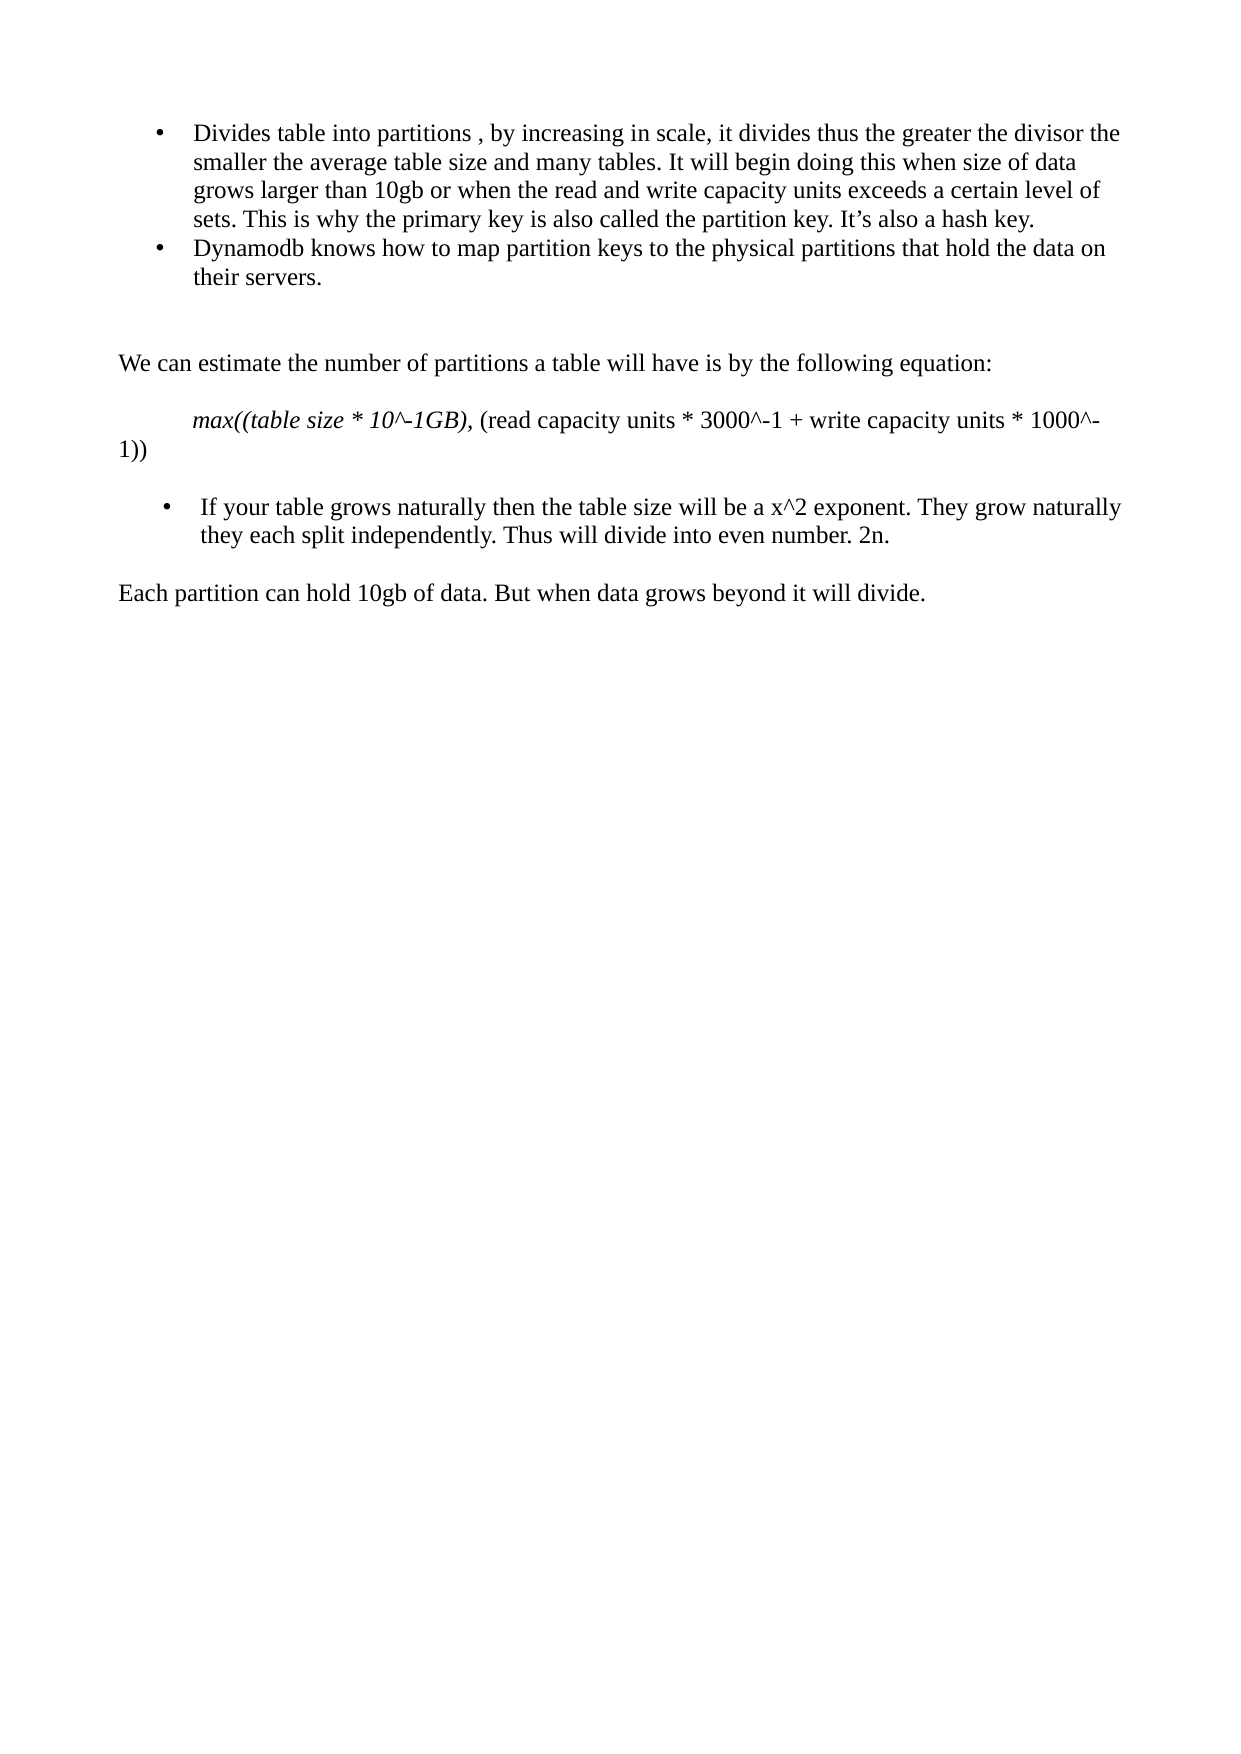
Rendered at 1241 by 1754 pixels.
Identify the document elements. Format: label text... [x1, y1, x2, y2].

list If your table grows naturally then the table size will be a x^2 exponent. They grow naturally they each split independently. Thus will divide into even number. 2n. [163, 492, 1122, 549]
text Each partition can hold 10gb of data. But when data grows beyond it will divide. [118, 578, 1122, 607]
text We can estimate the number of partitions a table will have is by the following equation: [118, 348, 1122, 377]
list Divides table into partitions , by increasing in scale, it divides thus the greater the divisor the smaller the average table size and many tables. It will begin doing this when size of data grows larger than 10gb or when the read and write capacity units exceeds a certain level of sets. This is why the primary key is also called the partition key. It’s also a hash key. [156, 118, 1122, 233]
list Dynamodb knows how to map partition keys to the physical partitions that hold the data on their servers. [156, 233, 1122, 291]
text max((table size * 10^-1GB), (read capacity units * 3000^-1 + write capacity units * 1000^-1)) [118, 406, 1122, 463]
